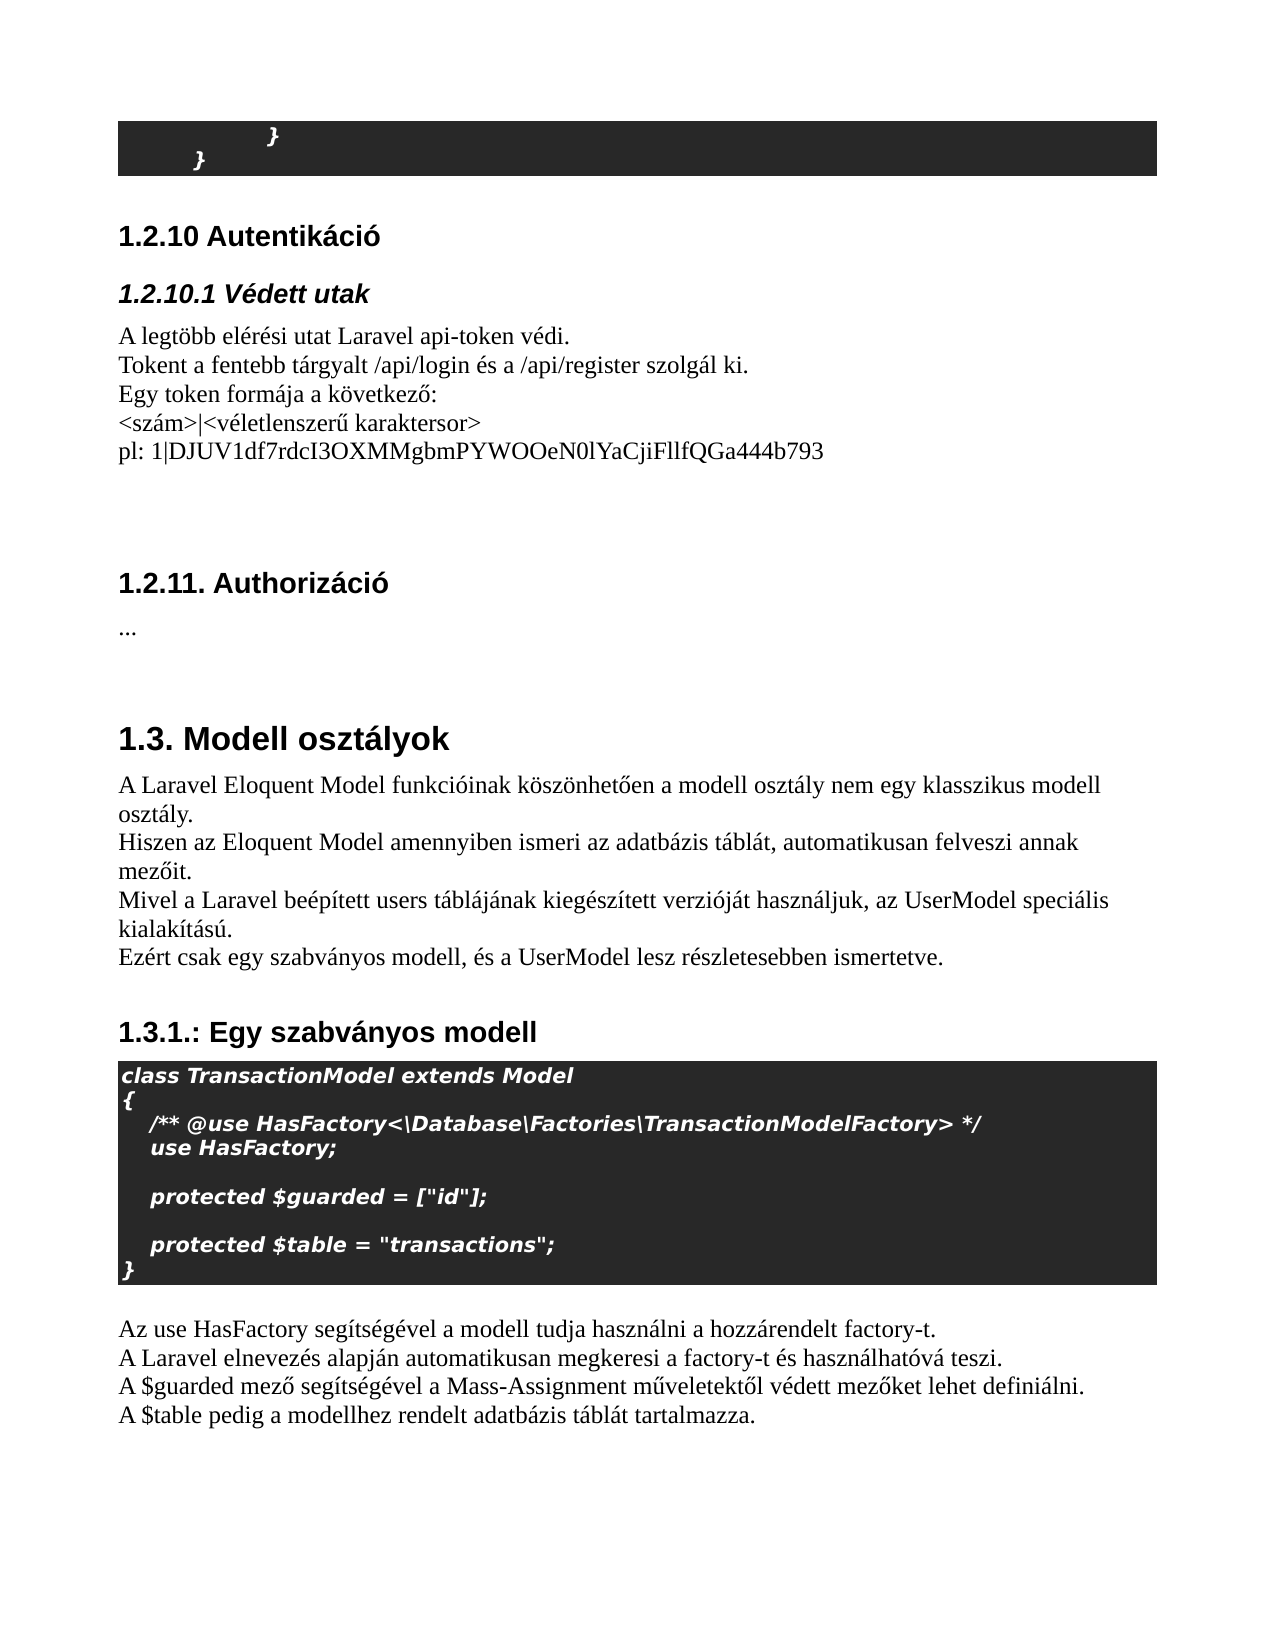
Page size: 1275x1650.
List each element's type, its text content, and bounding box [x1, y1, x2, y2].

text A Laravel elnevezés alapján automatikusan megkeresi a factory-t és használhatóvá teszi. [118, 1343, 1157, 1371]
subtitle 1.3. Modell osztályok [118, 719, 1157, 757]
subtitle 1.2.10 Autentikáció [118, 219, 1157, 253]
text protected $table = "transactions"; [118, 1209, 1157, 1258]
text } [118, 1258, 1157, 1285]
text pl: 1|DJUV1df7rdcI3OXMMgbmPYWOOeN0lYaCjiFllfQGa444b793 [118, 436, 1157, 465]
text <szám>|<véletlenszerű karaktersor> [118, 408, 1157, 436]
text Az use HasFactory segítségével a modell tudja használni a hozzárendelt factory-t. [118, 1314, 1157, 1343]
text A legtöbb elérési utat Laravel api-token védi. [118, 321, 1157, 350]
text A $table pedig a modellhez rendelt adatbázis táblát tartalmazza. [118, 1400, 1157, 1429]
text Egy token formája a következő: [118, 379, 1157, 408]
subtitle 1.2.11. Authorizáció [118, 566, 1157, 599]
text A Laravel Eloquent Model funkcióinak köszönhetően a modell osztály nem egy klasszikus modell osztály. Hiszen az Eloquent Model amennyiben ismeri az adatbázis táblát, automatikusan felveszi annak mezőit. Mivel a Laravel beépített users táblájának kiegészített verzióját használjuk, az UserModel speciális kialakítású. Ezért csak egy szabványos modell, és a UserModel lesz részletesebben ismertetve. [118, 770, 1157, 971]
text ... [118, 612, 1157, 641]
text protected $guarded = ["id"]; [118, 1185, 1157, 1209]
subtitle 1.2.10.1 Védett utak [118, 278, 1157, 309]
subtitle 1.3.1.: Egy szabványos modell [118, 1014, 1157, 1048]
text class TransactionModel extends Model [118, 1061, 1157, 1088]
text { [118, 1088, 1157, 1112]
text Tokent a fentebb tárgyalt /api/login és a /api/register szolgál ki. [118, 350, 1157, 379]
text use HasFactory; [118, 1136, 1157, 1161]
text } [118, 148, 1157, 176]
text } [118, 121, 1157, 148]
text /** @use HasFactory<\Database\Factories\TransactionModelFactory> */ [118, 1112, 1157, 1136]
text A $guarded mező segítségével a Mass-Assignment műveletektől védett mezőket lehet definiálni. [118, 1371, 1157, 1400]
